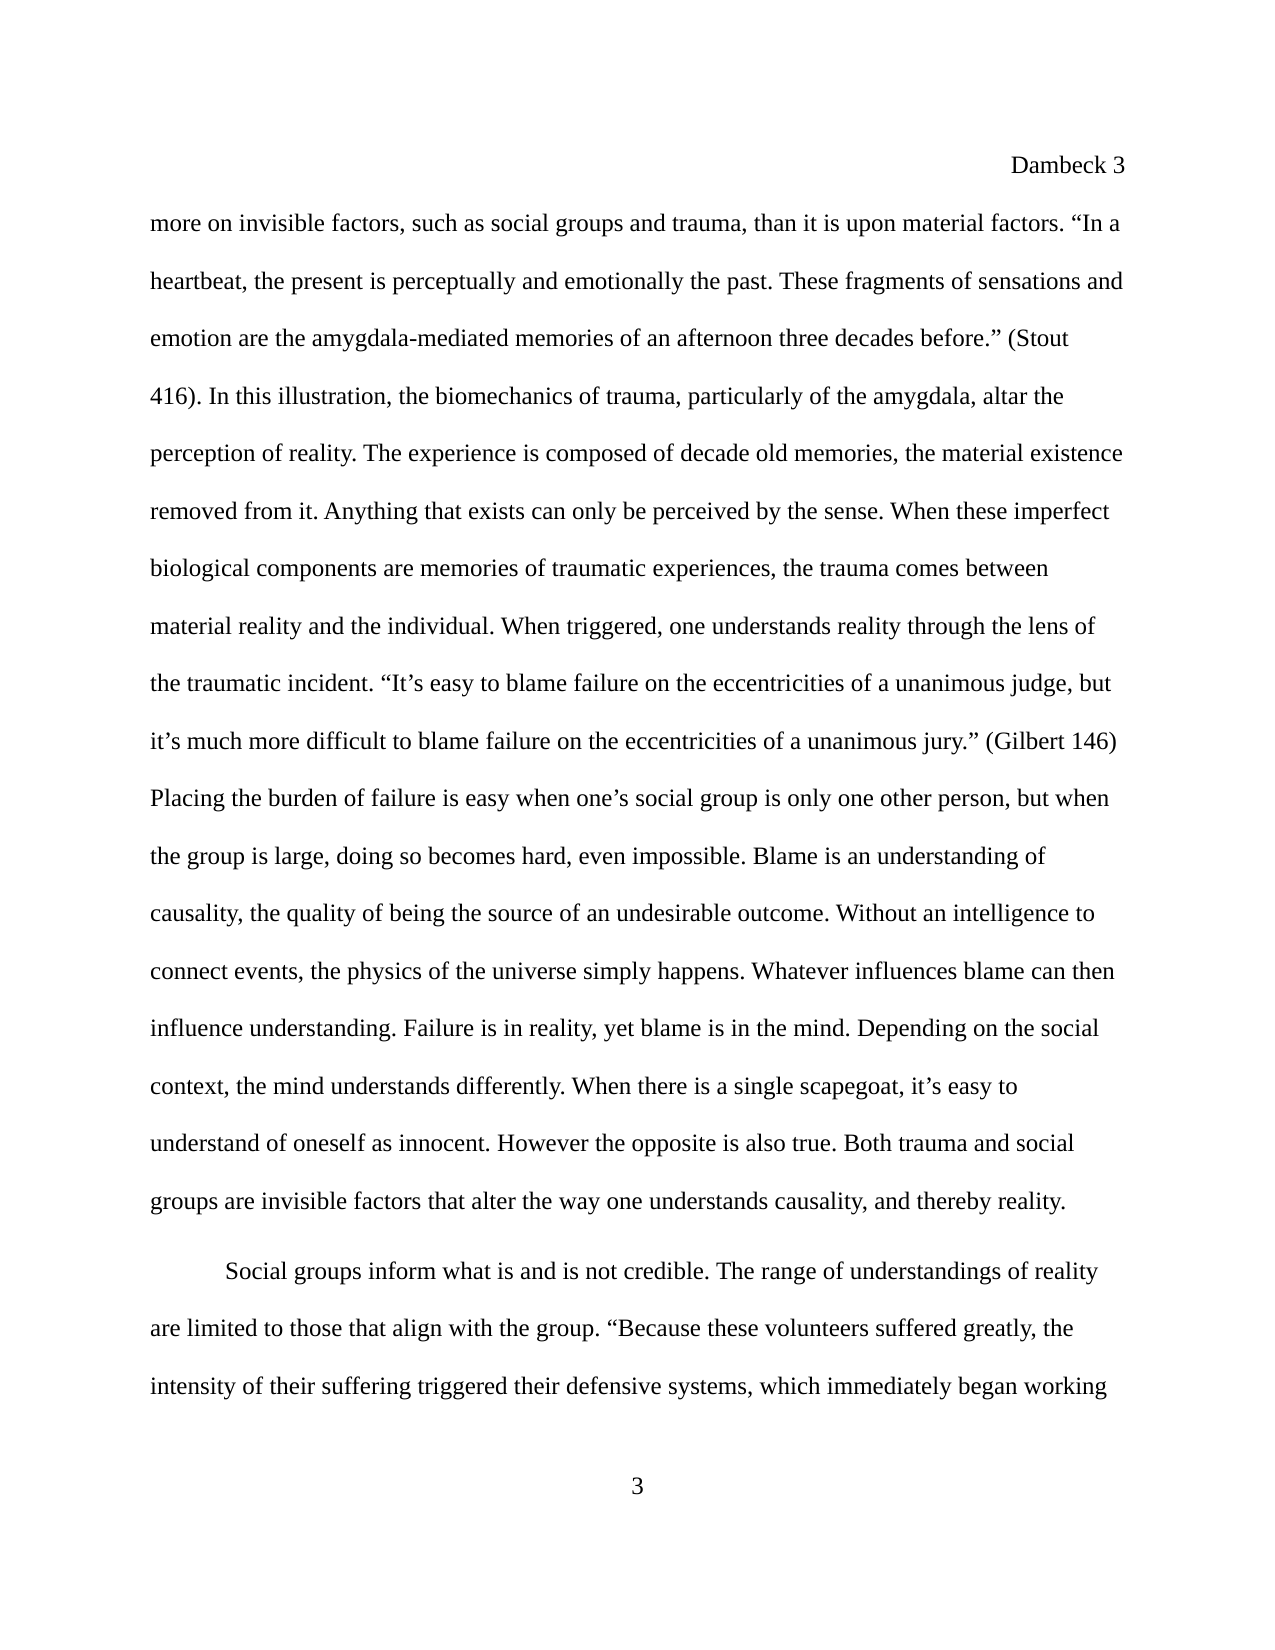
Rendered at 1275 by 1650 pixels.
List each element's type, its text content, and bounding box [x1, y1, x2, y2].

text more on invisible factors, such as social groups and trauma, than it is upon material factors. “In a heartbeat, the present is perceptually and emotionally the past. These fragments of sensations and emotion are the amygdala-mediated memories of an afternoon three decades before.” (Stout 416). In this illustration, the biomechanics of trauma, particularly of the amygdala, altar the perception of reality. The experience is composed of decade old memories, the material existence removed from it. Anything that exists can only be perceived by the sense. When these imperfect biological components are memories of traumatic experiences, the trauma comes between material reality and the individual. When triggered, one understands reality through the lens of the traumatic incident. “It’s easy to blame failure on the eccentricities of a unanimous judge, but it’s much more difficult to blame failure on the eccentricities of a unanimous jury.” (Gilbert 146) Placing the burden of failure is easy when one’s social group is only one other person, but when the group is large, doing so becomes hard, even impossible. Blame is an understanding of causality, the quality of being the source of an undesirable outcome. Without an intelligence to connect events, the physics of the universe simply happens. Whatever influences blame can then influence understanding. Failure is in reality, yet blame is in the mind. Depending on the social context, the mind understands differently. When there is a single scapegoat, it’s easy to understand of oneself as innocent. However the opposite is also true. Both trauma and social groups are invisible factors that alter the way one understands causality, and thereby reality. [150, 208, 1125, 1214]
text Social groups inform what is and is not credible. The range of understandings of reality are limited to those that align with the group. “Because these volunteers suffered greatly, the intensity of their suffering triggered their defensive systems, which immediately began working [150, 1256, 1125, 1399]
